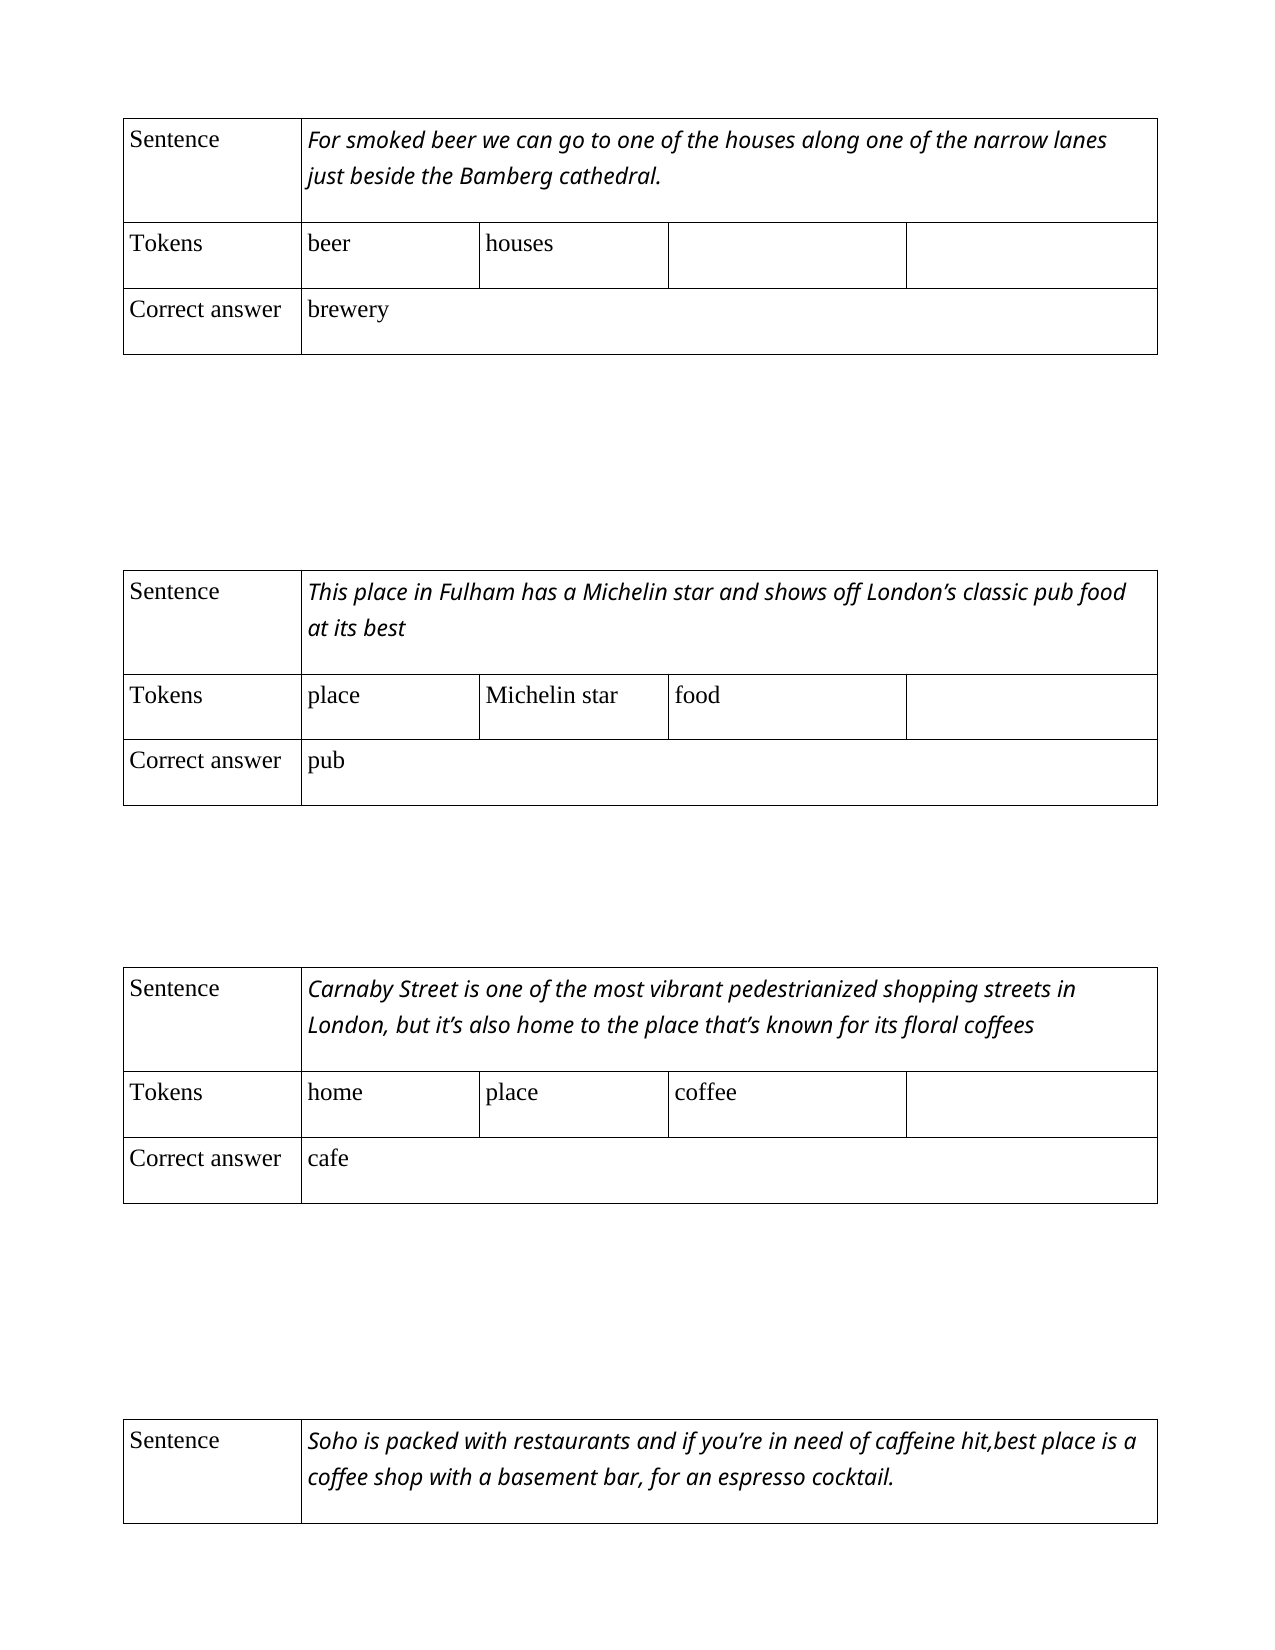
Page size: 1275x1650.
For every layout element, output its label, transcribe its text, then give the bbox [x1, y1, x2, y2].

table_cell [907, 223, 1157, 288]
table_cell houses [480, 223, 668, 288]
table_header This place in Fulham has a Michelin star and shows off London’s classic pub food at its best [302, 571, 1157, 673]
table_cell Michelin star [480, 675, 668, 739]
table_cell Correct answer [124, 289, 301, 354]
table_header Carnaby Street is one of the most vibrant pedestrianized shopping streets in London, but it’s also home to the place that’s known for its floral coffees [302, 968, 1157, 1071]
table_cell Tokens [124, 675, 301, 739]
table_header Sentence [124, 968, 301, 1071]
table_cell Tokens [124, 223, 301, 288]
table_cell place [480, 1072, 668, 1137]
table_header Sentence [124, 1420, 301, 1522]
table_cell Correct answer [124, 1138, 301, 1203]
table_cell beer [302, 223, 479, 288]
table_cell food [669, 675, 906, 739]
table_cell cafe [302, 1138, 1157, 1203]
table_cell place [302, 675, 479, 739]
table_cell pub [302, 740, 1157, 805]
table_cell [907, 675, 1157, 739]
table_cell [669, 223, 906, 288]
table_cell home [302, 1072, 479, 1137]
table_cell Tokens [124, 1072, 301, 1137]
table_header Soho is packed with restaurants and if you’re in need of caffeine hit,best place is a coffee shop with a basement bar, for an espresso cocktail. [302, 1420, 1157, 1522]
table_header Sentence [124, 571, 301, 673]
table_cell coffee [669, 1072, 906, 1137]
table_header For smoked beer we can go to one of the houses along one of the narrow lanes just beside the Bamberg cathedral. [302, 119, 1157, 222]
table_cell Correct answer [124, 740, 301, 805]
table_header Sentence [124, 119, 301, 222]
table_cell [907, 1072, 1157, 1137]
table_cell brewery [302, 289, 1157, 354]
